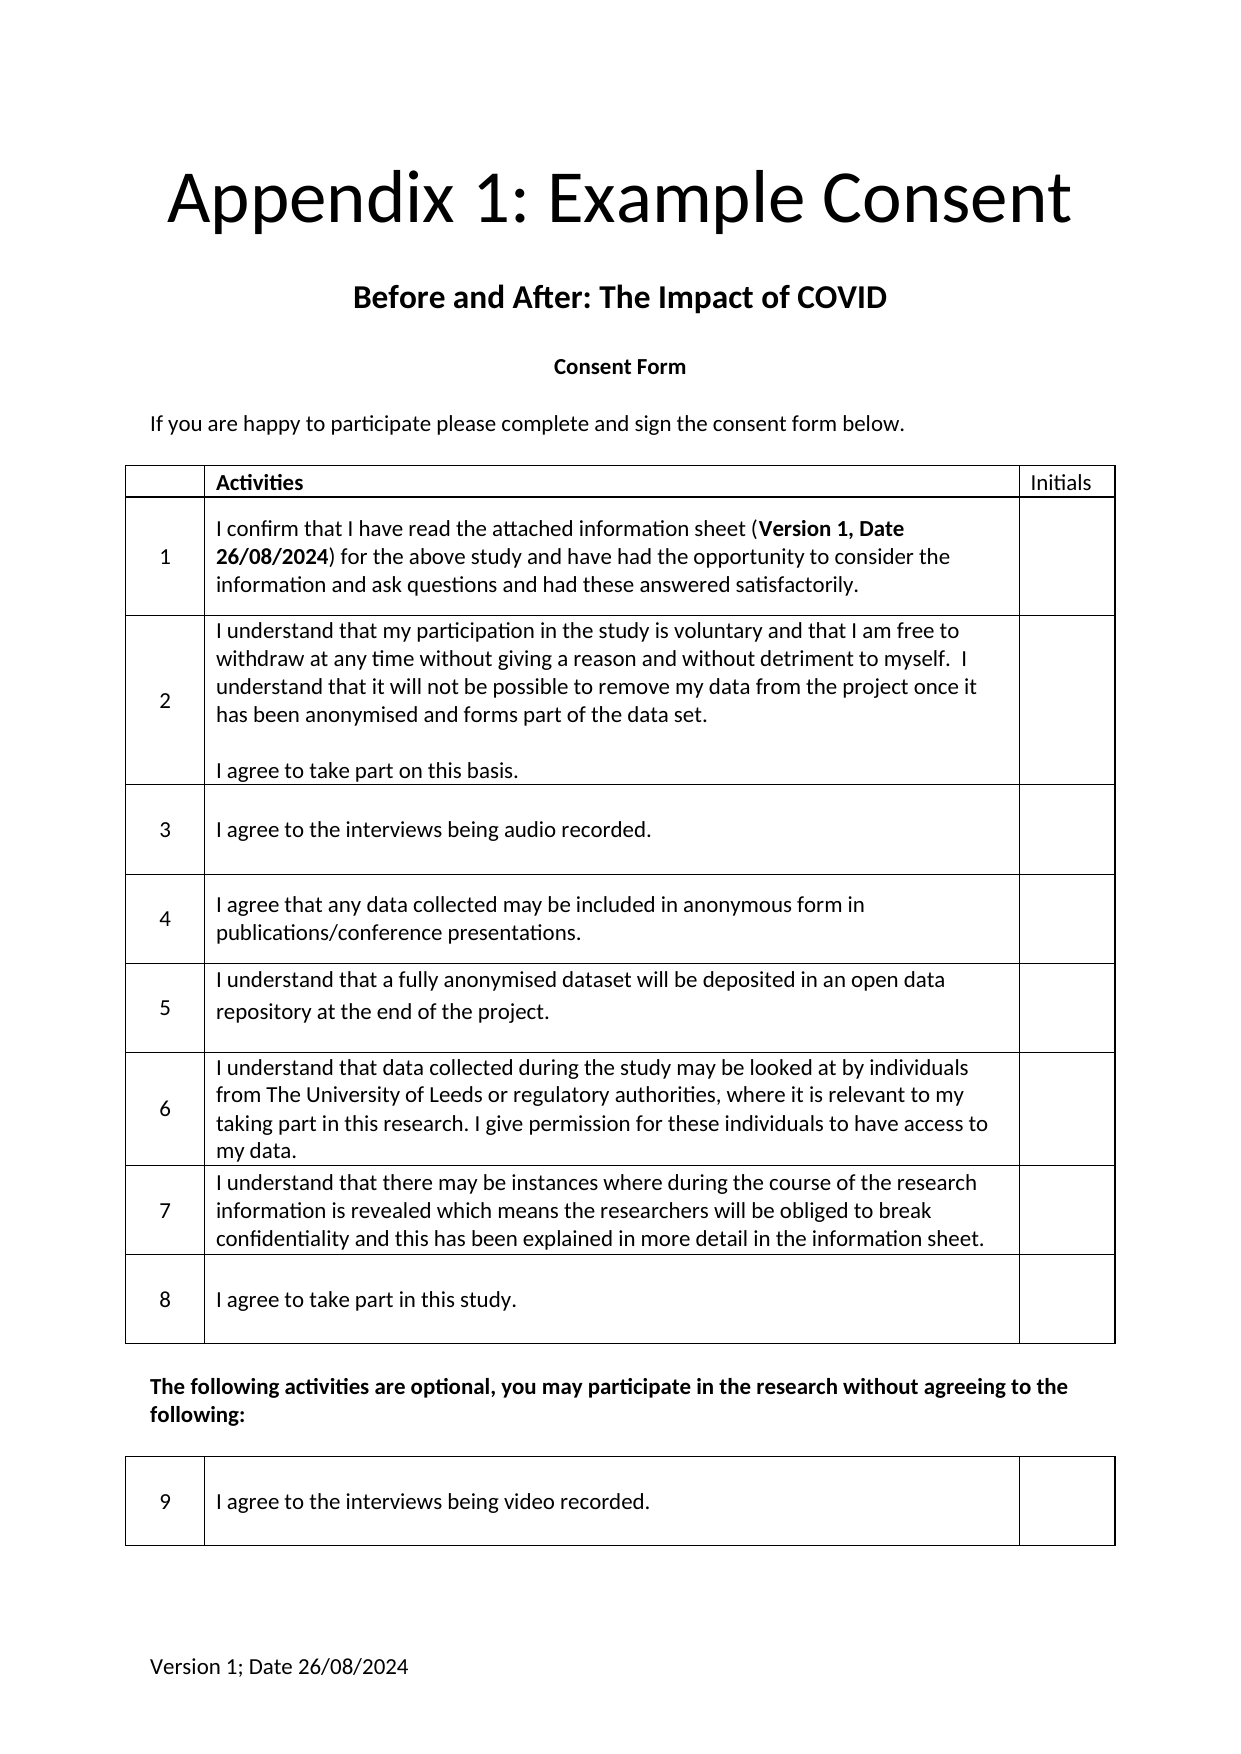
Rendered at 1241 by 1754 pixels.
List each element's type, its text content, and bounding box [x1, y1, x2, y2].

table_cell [1020, 785, 1114, 873]
text The following activities are optional, you may participate in the research without agreeing to the following: [150, 1372, 1090, 1428]
table_header [1020, 1457, 1114, 1545]
table_cell 7 [126, 1166, 204, 1254]
table_cell I confirm that I have read the attached information sheet (Version 1, Date 26/08/2024) for the above study and have had the opportunity to consider the information and ask questions and had these answered satisfactorily. [205, 498, 1019, 615]
text If you are happy to participate please complete and sign the consent form below. [150, 409, 1090, 437]
table_cell I agree that any data collected may be included in anonymous form in publications/conference presentations. [205, 875, 1019, 962]
table_cell I understand that a fully anonymised dataset will be deposited in an open data repository at the end of the project. [205, 964, 1019, 1052]
text Before and After: The Impact of COVID [150, 276, 1090, 317]
table_cell I agree to take part in this study. [205, 1255, 1019, 1343]
table_cell I understand that data collected during the study may be looked at by individuals from The University of Leeds or regulatory authorities, where it is relevant to my taking part in this research. I give permission for these individuals to have access to my data. [205, 1053, 1019, 1165]
table_cell 4 [126, 875, 204, 962]
table_header 9 [126, 1457, 204, 1545]
table_cell 1 [126, 498, 204, 615]
table_cell I understand that there may be instances where during the course of the research information is revealed which means the researchers will be obliged to break confidentiality and this has been explained in more detail in the information sheet. [205, 1166, 1019, 1254]
table_cell I agree to the interviews being audio recorded. [205, 785, 1019, 873]
table_cell 2 [126, 616, 204, 784]
table_cell 3 [126, 785, 204, 873]
table_cell [1020, 616, 1114, 784]
table_cell [1020, 875, 1114, 962]
table_cell 6 [126, 1053, 204, 1165]
table_header Activities [205, 466, 1019, 496]
table_cell I understand that my participation in the study is voluntary and that I am free to withdraw at any time without giving a reason and without detriment to myself. I understand that it will not be possible to remove my data from the project once it has been anonymised and forms part of the data set. I agree to take part on this basis. [205, 616, 1019, 784]
text Consent Form [150, 352, 1090, 380]
table_cell 8 [126, 1255, 204, 1343]
table_cell [1020, 498, 1114, 615]
table_cell [1020, 964, 1114, 1052]
table_header Initials [1020, 466, 1114, 496]
table_cell [1020, 1255, 1114, 1343]
table_cell [1020, 1053, 1114, 1165]
table_cell [1020, 1166, 1114, 1254]
text Appendix 1: Example Consent [150, 150, 1090, 242]
table_header [126, 466, 204, 496]
table_header I agree to the interviews being video recorded. [205, 1457, 1019, 1545]
table_cell 5 [126, 964, 204, 1052]
